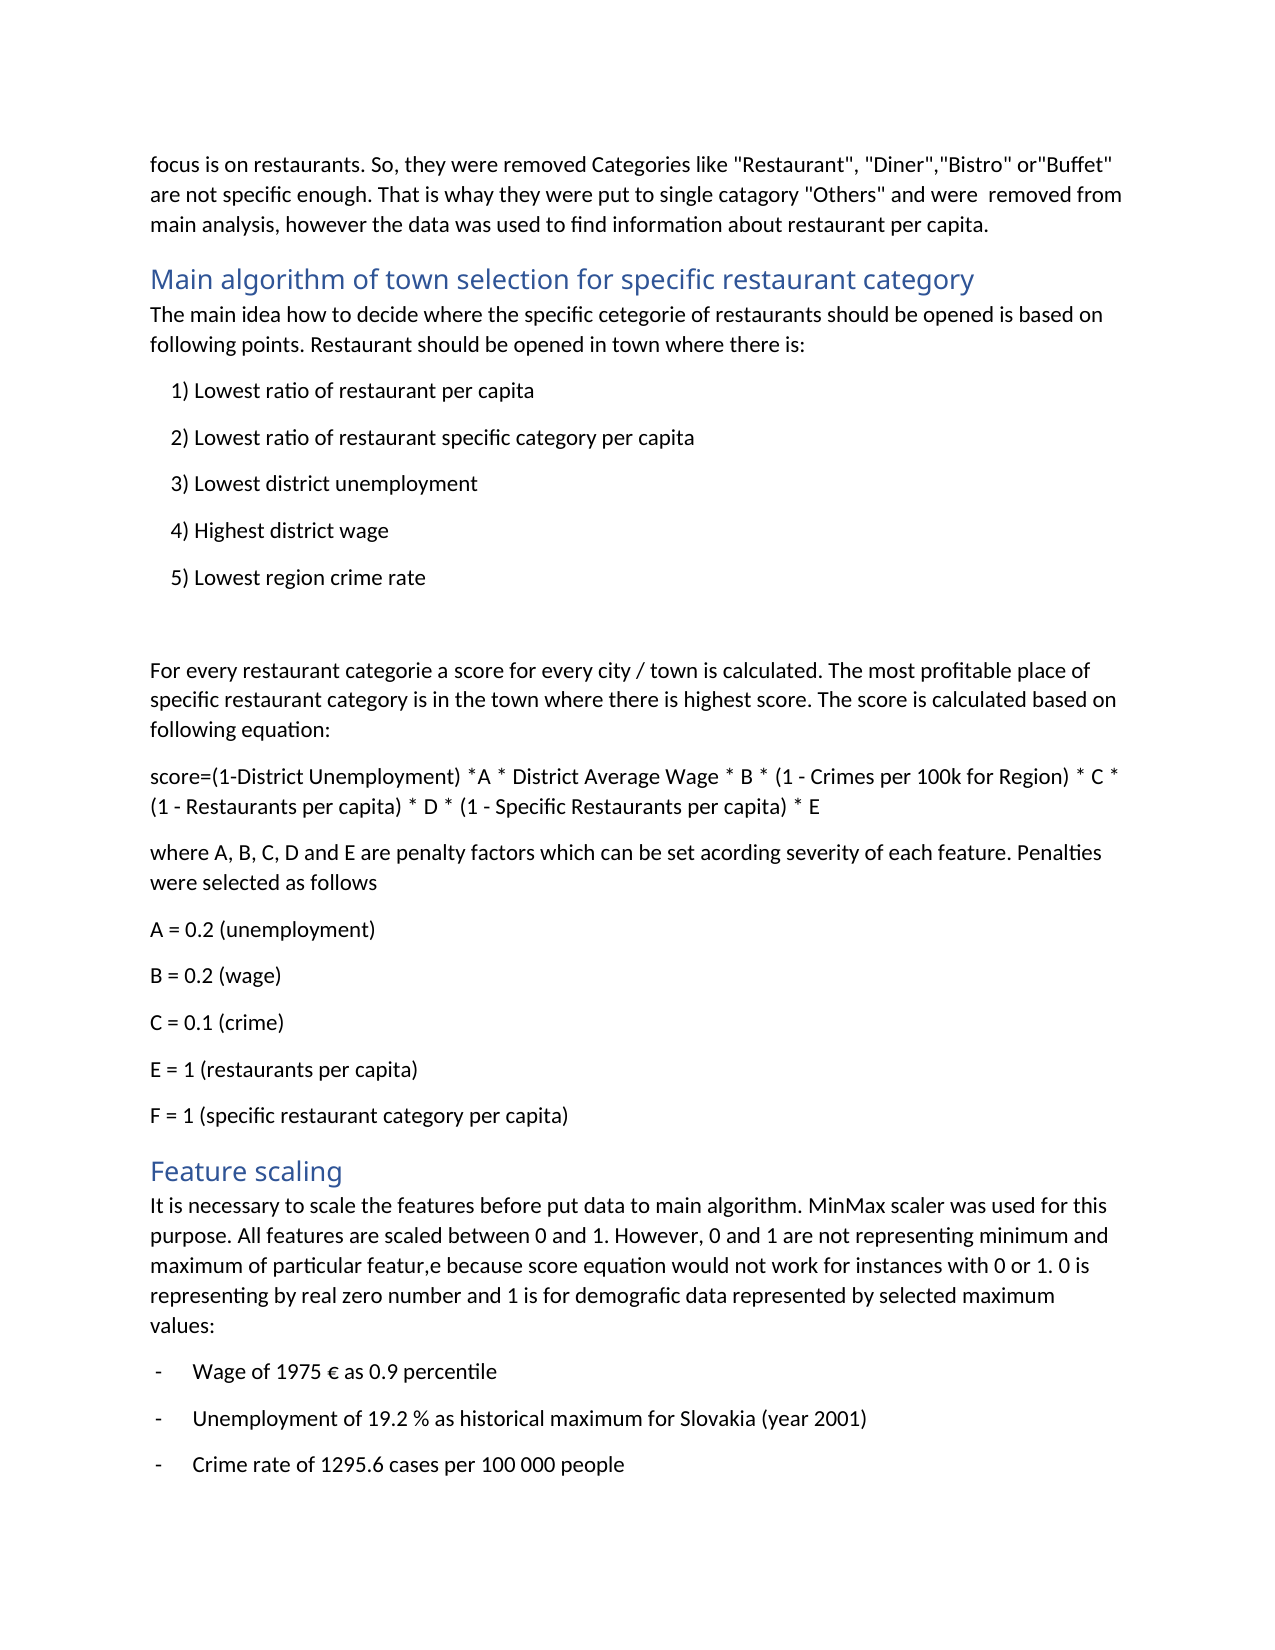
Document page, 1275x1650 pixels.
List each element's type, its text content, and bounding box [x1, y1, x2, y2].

text B = 0.2 (wage) [150, 962, 1125, 989]
subtitle Main algorithm of town selection for specific restaurant category [150, 261, 1125, 297]
text 1) Lowest ratio of restaurant per capita [150, 376, 1125, 404]
text 4) Highest district wage [150, 516, 1125, 544]
text For every restaurant categorie a score for every city / town is calculated. The most profitable place of specific restaurant category is in the town where there is highest score. The score is calculated based on following equation: [150, 656, 1125, 743]
text F = 1 (specific restaurant category per capita) [150, 1101, 1125, 1129]
text It is necessary to scale the features before put data to main algorithm. MinMax scaler was used for this purpose. All features are scaled between 0 and 1. However, 0 and 1 are not representing minimum and maximum of particular featur,e because score equation would not work for instances with 0 or 1. 0 is representing by real zero number and 1 is for demografic data represented by selected maximum values: [150, 1191, 1125, 1339]
text score=(1-District Unemployment) *A * District Average Wage * B * (1 - Crimes per 100k for Region) * C * (1 - Restaurants per capita) * D * (1 - Specific Restaurants per capita) * E [150, 762, 1125, 820]
text focus is on restaurants. So, they were removed Categories like "Restaurant", "Diner","Bistro" or"Buffet" are not specific enough. That is whay they were put to single catagory "Others" and were removed from main analysis, however the data was used to find information about restaurant per capita. [150, 150, 1125, 238]
text where A, B, C, D and E are penalty factors which can be set acording severity of each feature. Penalties were selected as follows [150, 838, 1125, 896]
text E = 1 (restaurants per capita) [150, 1055, 1125, 1083]
text 5) Lowest region crime rate [150, 563, 1125, 591]
text The main idea how to decide where the specific cetegorie of restaurants should be opened is based on following points. Restaurant should be opened in town where there is: [150, 300, 1125, 358]
text 2) Lowest ratio of restaurant specific category per capita [150, 423, 1125, 451]
subtitle Feature scaling [150, 1152, 1125, 1189]
list Crime rate of 1295.6 cases per 100 000 people [155, 1451, 1125, 1479]
text A = 0.2 (unemployment) [150, 915, 1125, 943]
list Unemployment of 19.2 % as historical maximum for Slovakia (year 2001) [155, 1404, 1125, 1432]
list Wage of 1975 € as 0.9 percentile [155, 1357, 1125, 1386]
text C = 0.1 (crime) [150, 1008, 1125, 1036]
text 3) Lowest district unemployment [150, 469, 1125, 497]
